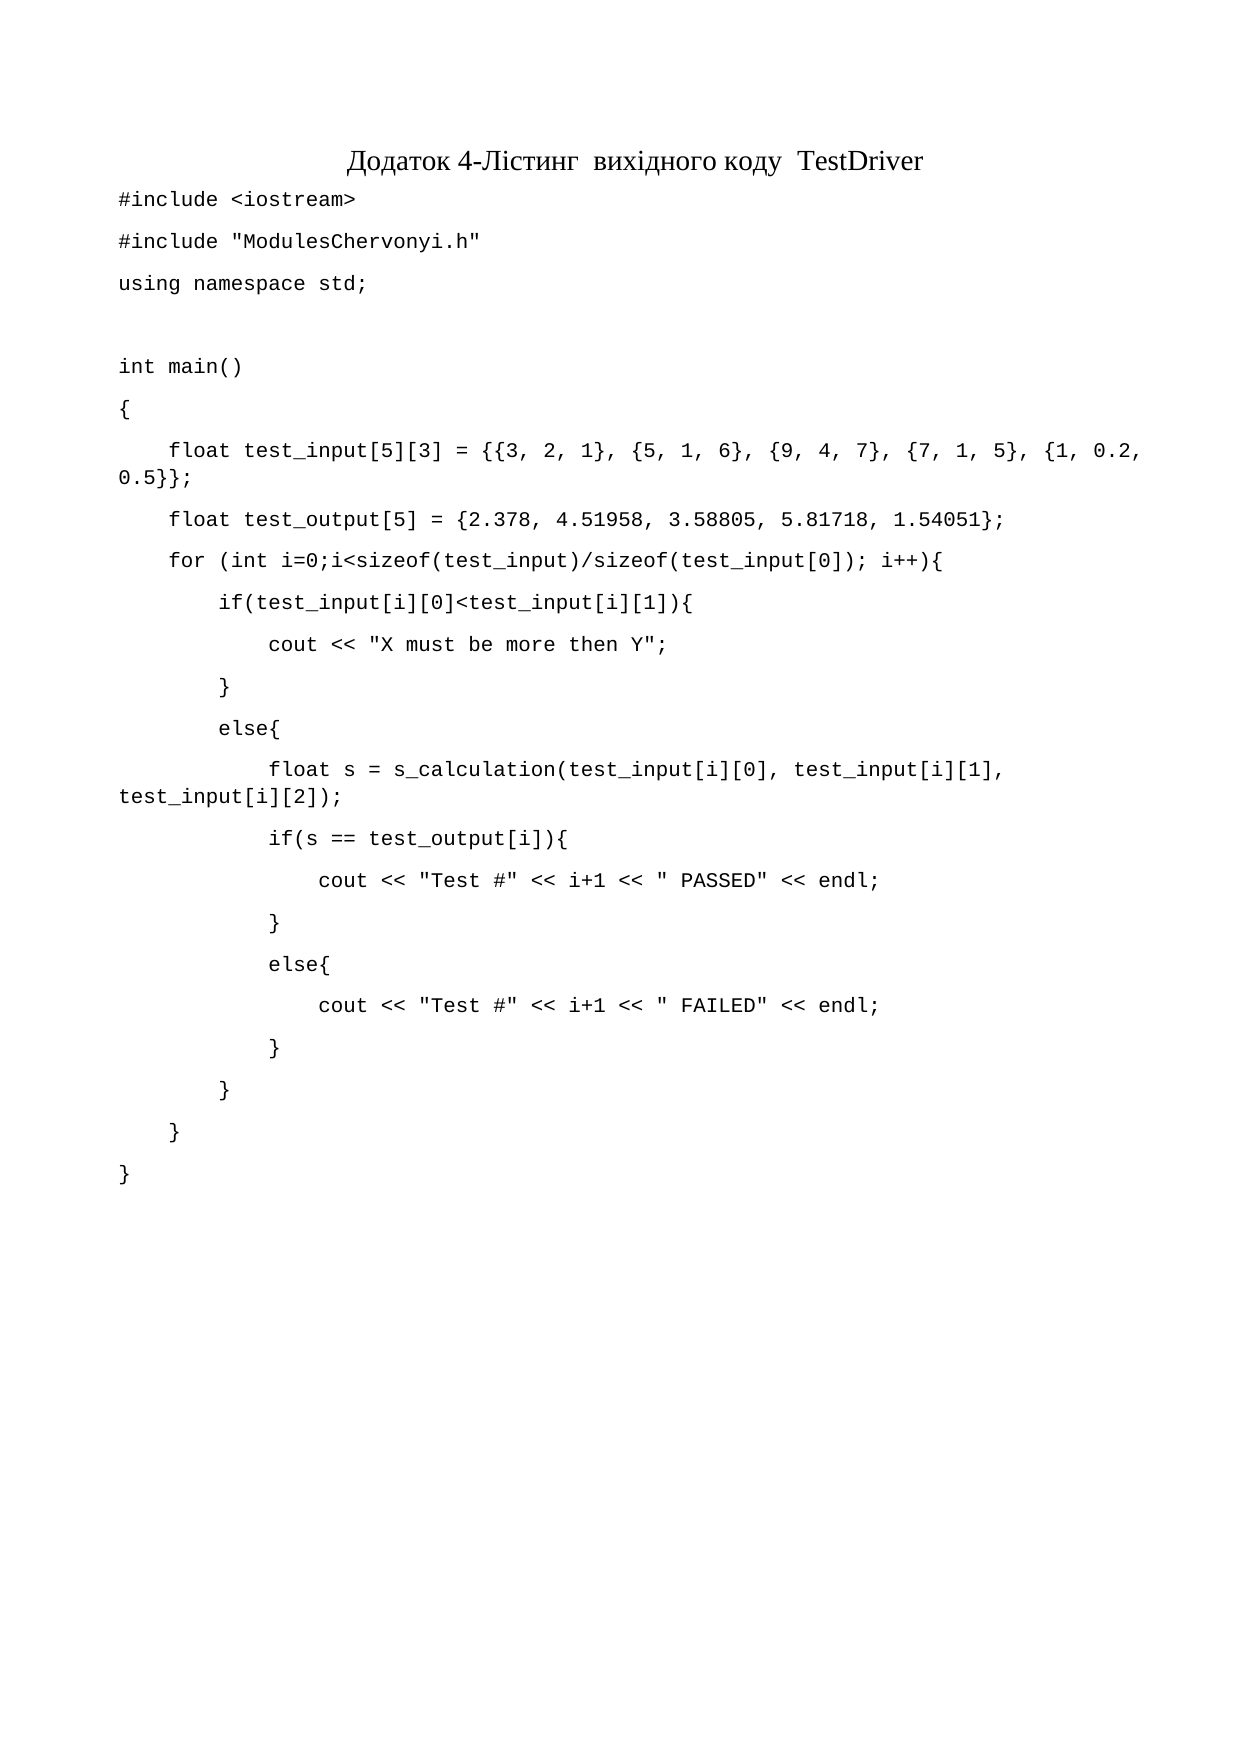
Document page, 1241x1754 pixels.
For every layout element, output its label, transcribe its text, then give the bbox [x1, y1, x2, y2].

text if(test_input[i][0]<test_input[i][1]){ [118, 592, 1152, 616]
text else{ [118, 718, 1152, 741]
text else{ [118, 954, 1152, 977]
text float test_input[5][3] = {{3, 2, 1}, {5, 1, 6}, {9, 4, 7}, {7, 1, 5}, {1, 0.2, 0.5}}; [118, 440, 1152, 491]
text cout << "Test #" << i+1 << " FAILED" << endl; [118, 995, 1152, 1019]
text } [118, 1079, 1152, 1103]
text } [118, 912, 1152, 936]
text } [118, 676, 1152, 699]
text float s = s_calculation(test_input[i][0], test_input[i][1], test_input[i][2]); [118, 759, 1152, 810]
text { [118, 398, 1152, 422]
text #include "ModulesChervonyi.h" [118, 231, 1152, 254]
text using namespace std; [118, 273, 1152, 296]
text #include <iostream> [118, 189, 1152, 213]
text if(s == test_output[i]){ [118, 828, 1152, 852]
text Додаток 4-Лістинг вихідного коду TestDriver [118, 143, 1152, 177]
text cout << "X must be more then Y"; [118, 634, 1152, 658]
text for (int i=0;i<sizeof(test_input)/sizeof(test_input[0]); i++){ [118, 551, 1152, 574]
text } [118, 1121, 1152, 1144]
text int main() [118, 356, 1152, 380]
text } [118, 1162, 1152, 1186]
text cout << "Test #" << i+1 << " PASSED" << endl; [118, 870, 1152, 894]
text } [118, 1037, 1152, 1061]
text float test_output[5] = {2.378, 4.51958, 3.58805, 5.81718, 1.54051}; [118, 509, 1152, 532]
